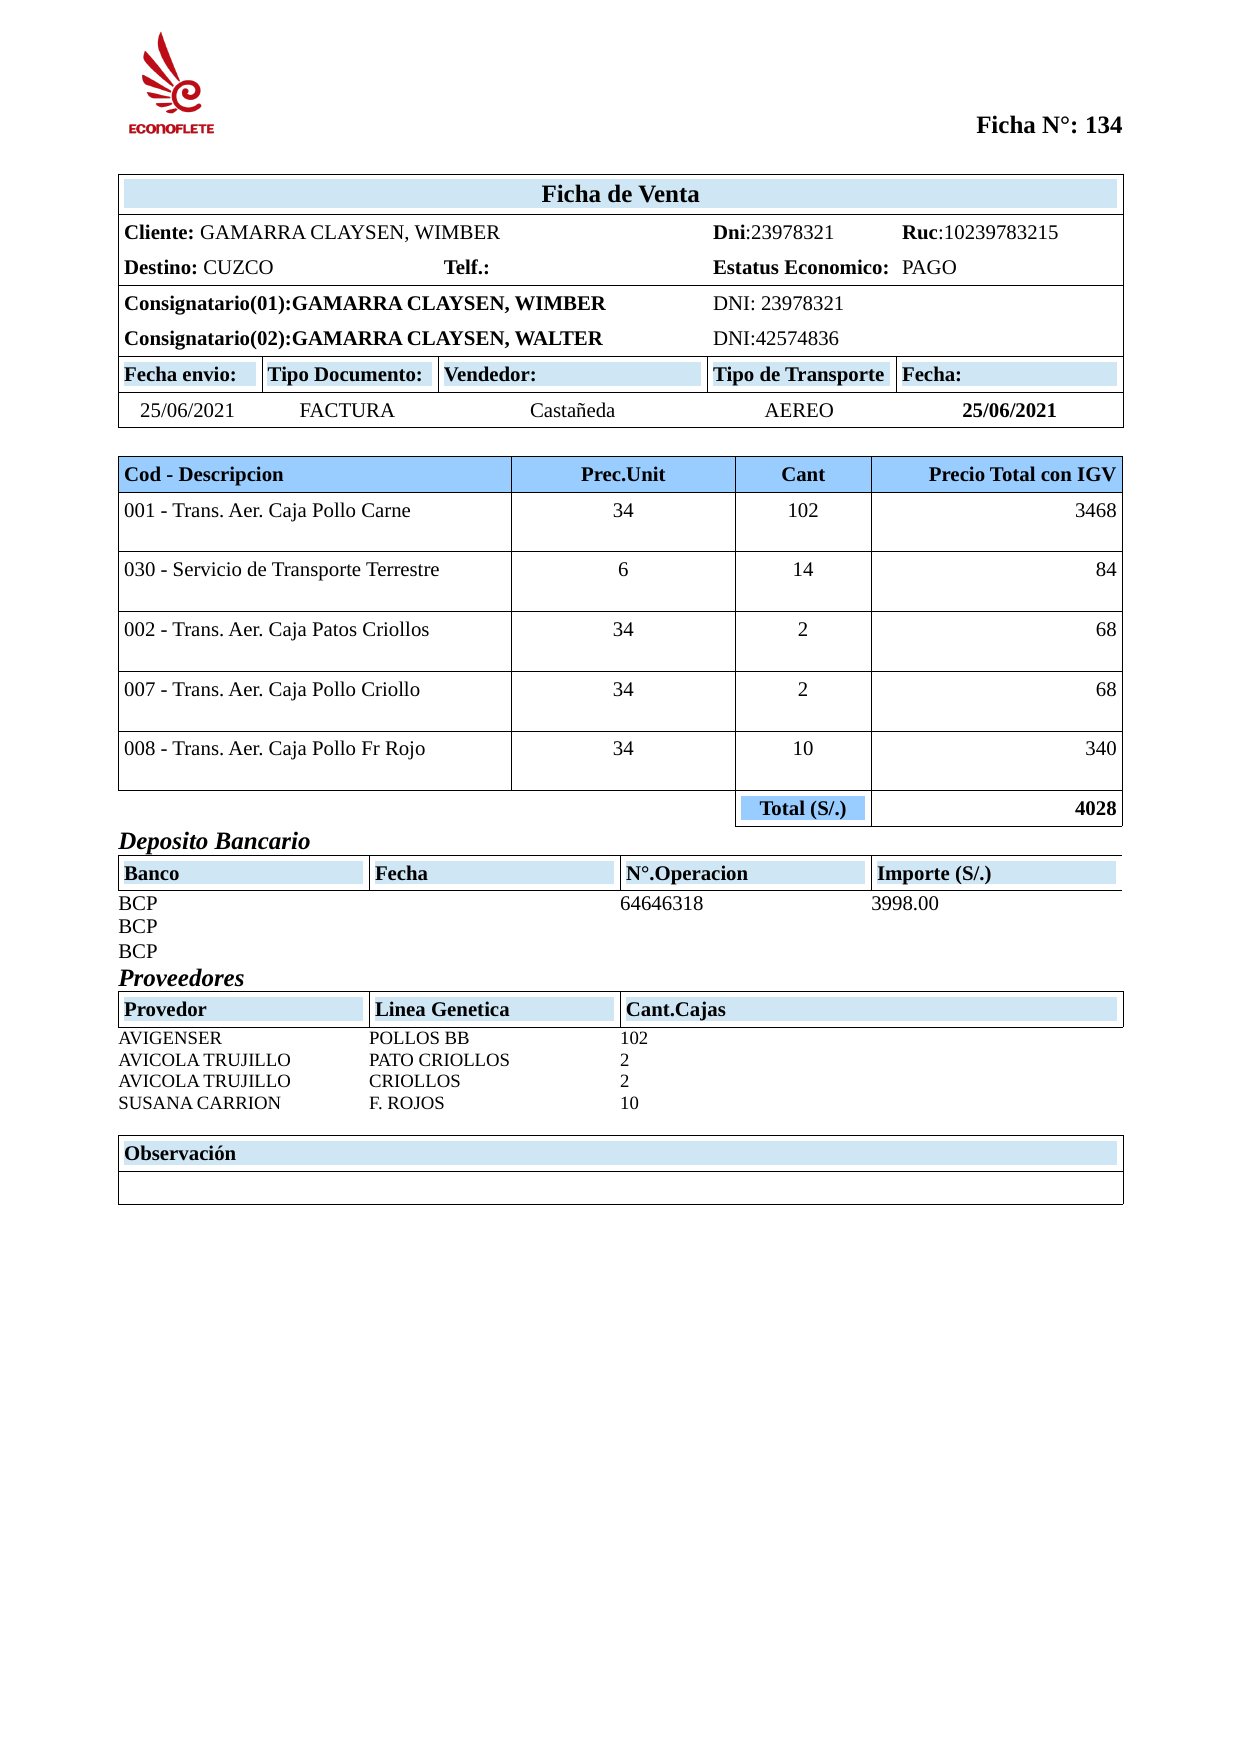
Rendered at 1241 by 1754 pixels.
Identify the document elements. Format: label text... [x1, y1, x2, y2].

table_cell 34 [512, 493, 735, 551]
table_cell 3468 [872, 493, 1122, 551]
table_cell Fecha envio: [119, 357, 262, 392]
table_cell [118, 1113, 369, 1135]
text Deposito Bancario [118, 826, 1122, 855]
table_cell [118, 791, 511, 826]
table_cell AEREO [707, 393, 896, 427]
table_cell [871, 939, 1122, 963]
table_header N°.Operacion [621, 856, 871, 890]
table_cell 007 - Trans. Aer. Caja Pollo Criollo [119, 672, 511, 731]
table_header Fecha [370, 856, 620, 890]
table_header Prec.Unit [512, 457, 735, 492]
table_cell [369, 891, 620, 914]
table_cell AVIGENSER [118, 1028, 369, 1049]
table_cell 102 [736, 493, 871, 551]
picture [118, 31, 225, 134]
table_cell SUSANA CARRION [118, 1092, 369, 1113]
table_header Linea Genetica [370, 992, 620, 1027]
table_header Precio Total con IGV [872, 457, 1122, 492]
table_cell [369, 1113, 620, 1135]
table_cell 10 [620, 1092, 1123, 1113]
table_cell 64646318 [620, 891, 871, 914]
table_cell 14 [736, 552, 871, 611]
table_cell [369, 939, 620, 963]
table_cell Ruc:10239783215 [896, 215, 1123, 249]
table_cell 3998.00 [871, 891, 1122, 914]
table_cell [620, 939, 871, 963]
table_header Observación [119, 1136, 1123, 1171]
table_cell 68 [872, 612, 1122, 671]
table_cell DNI:42574836 [707, 321, 1123, 356]
table_header Provedor [119, 992, 369, 1027]
table_cell DNI: 23978321 [707, 286, 1123, 321]
table_cell CRIOLLOS [369, 1070, 620, 1092]
table_cell 2 [736, 612, 871, 671]
table_cell 102 [620, 1028, 1123, 1049]
table_cell Destino: CUZCO [119, 249, 438, 285]
table_cell Consignatario(02):GAMARRA CLAYSEN, WALTER [119, 321, 707, 356]
table_cell 4028 [872, 791, 1122, 826]
table_cell Tipo de Transporte [708, 357, 896, 392]
table_header Cant [736, 457, 871, 492]
table_cell 008 - Trans. Aer. Caja Pollo Fr Rojo [119, 732, 511, 790]
table_cell 34 [512, 672, 735, 731]
table_header Ficha de Venta [119, 175, 1123, 214]
table_cell [620, 1113, 1123, 1135]
table_header Importe (S/.) [872, 856, 1122, 890]
text Proveedores [118, 963, 1122, 991]
table_cell 34 [512, 732, 735, 790]
table_cell Cliente: GAMARRA CLAYSEN, WIMBER [119, 215, 707, 249]
table_cell [871, 915, 1122, 938]
table_cell 2 [620, 1070, 1123, 1092]
table_cell BCP [118, 939, 369, 963]
table_cell [119, 1172, 1123, 1204]
table_cell Consignatario(01):GAMARRA CLAYSEN, WIMBER [119, 286, 707, 321]
table_cell FACTURA [262, 393, 438, 427]
table_cell 25/06/2021 [119, 393, 262, 427]
table_cell Fecha: [897, 357, 1123, 392]
table_cell BCP [118, 891, 369, 914]
table_cell 25/06/2021 [896, 393, 1123, 427]
table_cell Vendedor: [439, 357, 707, 392]
table_cell Total (S/.) [736, 791, 871, 826]
table_cell [620, 915, 871, 938]
table_cell BCP [118, 915, 369, 938]
table_cell [369, 915, 620, 938]
table_cell 34 [512, 612, 735, 671]
table_cell Estatus Economico: [707, 249, 896, 285]
table_cell 002 - Trans. Aer. Caja Patos Criollos [119, 612, 511, 671]
table_cell 10 [736, 732, 871, 790]
table_cell 030 - Servicio de Transporte Terrestre [119, 552, 511, 611]
table_cell 001 - Trans. Aer. Caja Pollo Carne [119, 493, 511, 551]
table_cell PAGO [896, 249, 1123, 285]
table_cell 340 [872, 732, 1122, 790]
table_cell 84 [872, 552, 1122, 611]
table_cell 68 [872, 672, 1122, 731]
table_cell AVICOLA TRUJILLO [118, 1070, 369, 1092]
table_cell Tipo Documento: [263, 357, 438, 392]
table_header Cod - Descripcion [119, 457, 511, 492]
table_header Cant.Cajas [621, 992, 1123, 1027]
table_cell POLLOS BB [369, 1028, 620, 1049]
table_cell 2 [620, 1049, 1123, 1070]
table_cell AVICOLA TRUJILLO [118, 1049, 369, 1070]
table_cell 6 [512, 552, 735, 611]
table_cell Dni:23978321 [707, 215, 896, 249]
table_cell Telf.: [438, 249, 707, 285]
table_cell [511, 791, 735, 826]
table_header Banco [119, 856, 369, 890]
table_cell Castañeda [438, 393, 707, 427]
table_cell PATO CRIOLLOS [369, 1049, 620, 1070]
table_cell 2 [736, 672, 871, 731]
table_cell F. ROJOS [369, 1092, 620, 1113]
